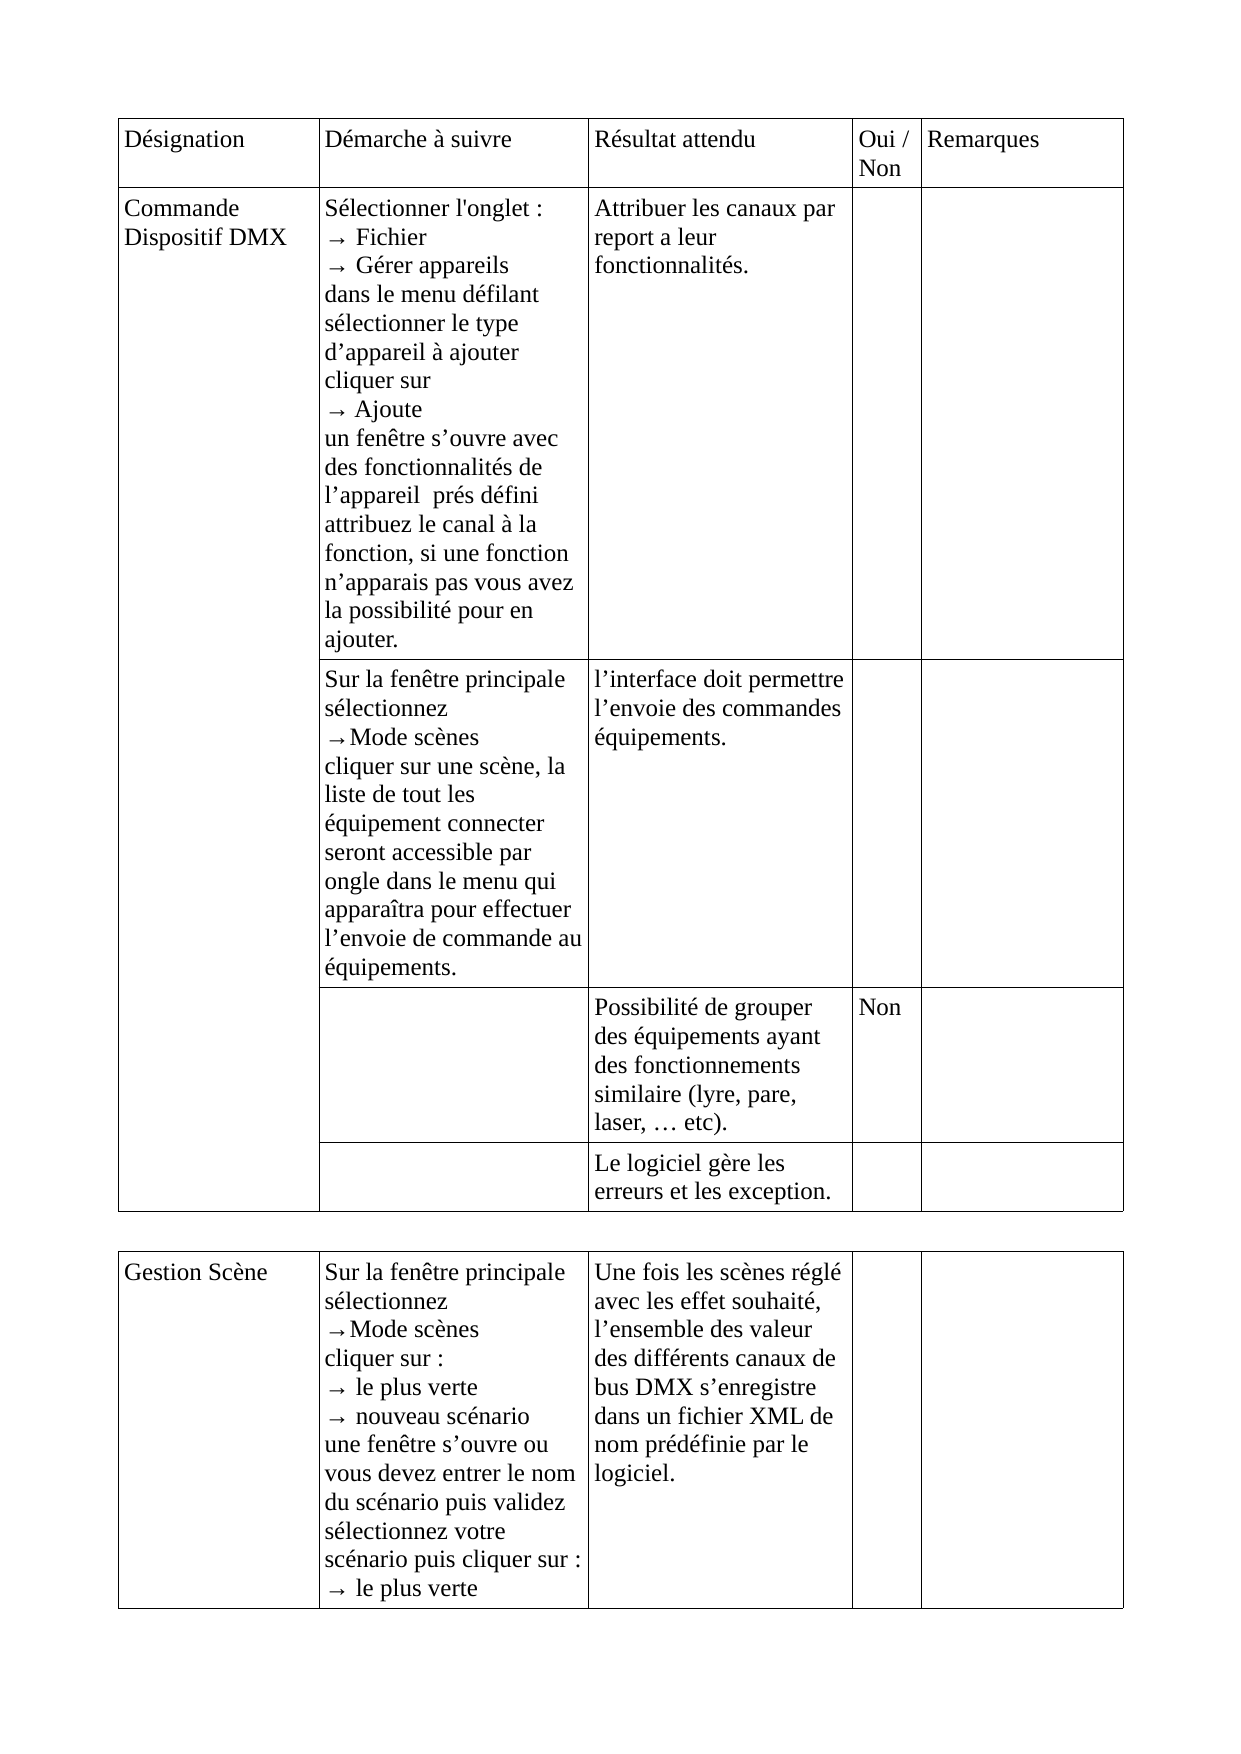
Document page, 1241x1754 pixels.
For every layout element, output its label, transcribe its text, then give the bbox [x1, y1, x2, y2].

table_cell Une fois les scènes réglé avec les effet souhaité, l’ensemble des valeur des différents canaux de bus DMX s’enregistre dans un fichier XML de nom prédéfinie par le logiciel. [589, 1252, 852, 1608]
table_cell Non [853, 988, 921, 1142]
table_cell [589, 1212, 852, 1251]
table_cell [853, 660, 921, 987]
table_cell [853, 1212, 921, 1251]
table_cell Commande Dispositif DMX [119, 188, 319, 1211]
table_cell Sélectionner l'onglet : → Fichier → Gérer appareils dans le menu défilant sélectionner le type d’appareil à ajouter cliquer sur → Ajoute un fenêtre s’ouvre avec des fonctionnalités de l’appareil prés défini attribuez le canal à la fonction, si une fonction n’apparais pas vous avez la possibilité pour en ajouter. [320, 188, 588, 659]
table_header Démarche à suivre [320, 119, 588, 187]
table_cell l’interface doit permettre l’envoie des commandes équipements. [589, 660, 852, 987]
table_cell [922, 660, 1123, 987]
table_header Remarques [922, 119, 1123, 187]
table_cell Gestion Scène [119, 1252, 319, 1608]
table_cell [922, 988, 1123, 1142]
table_cell [320, 1143, 588, 1211]
table_cell Possibilité de grouper des équipements ayant des fonctionnements similaire (lyre, pare, laser, … etc). [589, 988, 852, 1142]
table_cell [853, 188, 921, 659]
table_header Oui / Non [853, 119, 921, 187]
table_cell [319, 1212, 588, 1251]
table_cell [922, 1252, 1123, 1608]
table_cell [853, 1252, 921, 1608]
table_cell [922, 188, 1123, 659]
table_cell [921, 1212, 1123, 1251]
table_cell [118, 1212, 319, 1251]
table_cell [320, 988, 588, 1142]
table_header Résultat attendu [589, 119, 852, 187]
table_cell Sur la fenêtre principale sélectionnez →Mode scènes cliquer sur une scène, la liste de tout les équipement connecter seront accessible par ongle dans le menu qui apparaîtra pour effectuer l’envoie de commande au équipements. [320, 660, 588, 987]
table_header Désignation [119, 119, 319, 187]
table_cell Attribuer les canaux par report a leur fonctionnalités. [589, 188, 852, 659]
table_cell [922, 1143, 1123, 1211]
table_cell [853, 1143, 921, 1211]
table_cell Sur la fenêtre principale sélectionnez →Mode scènes cliquer sur : → le plus verte → nouveau scénario une fenêtre s’ouvre ou vous devez entrer le nom du scénario puis validez sélectionnez votre scénario puis cliquer sur : → le plus verte [320, 1252, 588, 1608]
table_cell Le logiciel gère les erreurs et les exception. [589, 1143, 852, 1211]
